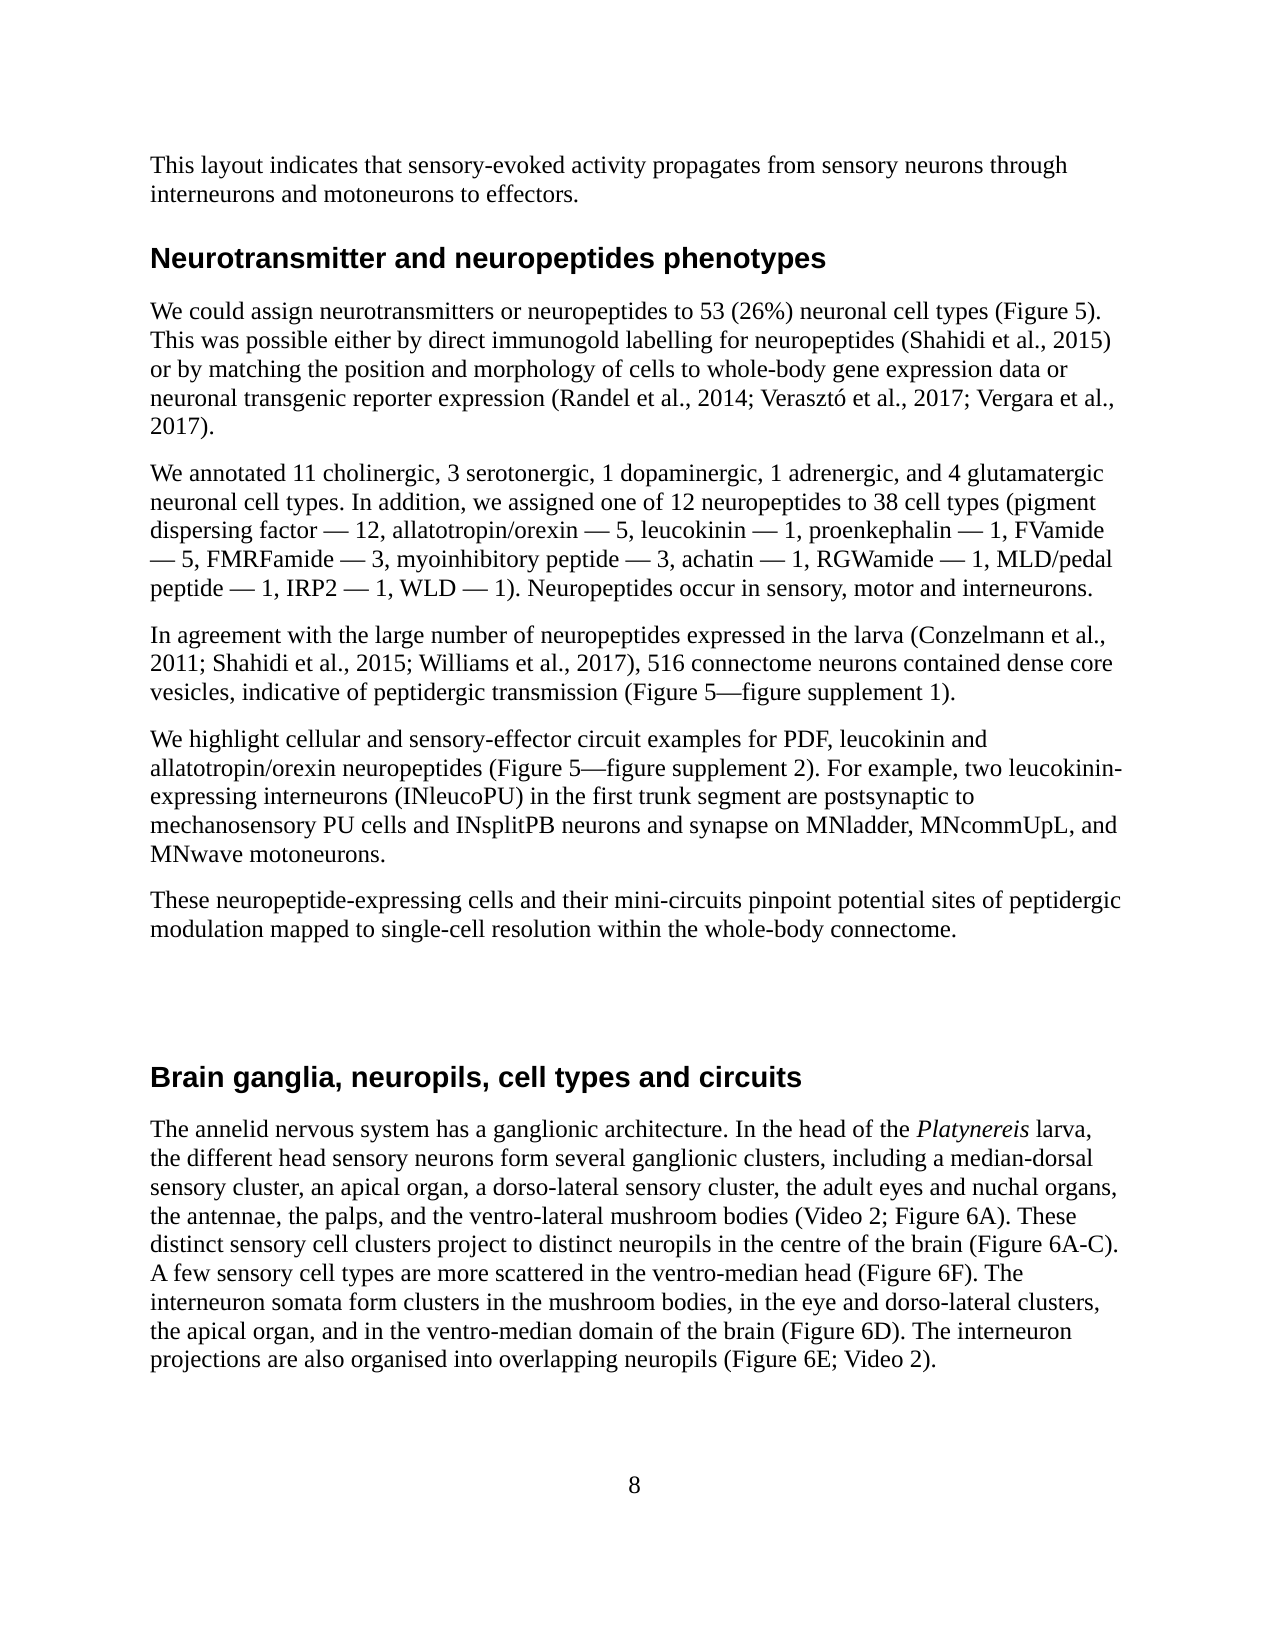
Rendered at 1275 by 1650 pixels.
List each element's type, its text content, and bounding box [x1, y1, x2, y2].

text We annotated 11 cholinergic, 3 serotonergic, 1 dopaminergic, 1 adrenergic, and 4 glutamatergic neuronal cell types. In addition, we assigned one of 12 neuropeptides to 38 cell types (pigment dispersing factor — 12, allatotropin/orexin — 5, leucokinin — 1, proenkephalin — 1, FVamide — 5, FMRFamide — 3, myoinhibitory peptide — 3, achatin — 1, RGWamide — 1, MLD/pedal peptide — 1, IRP2 — 1, WLD — 1). Neuropeptides occur in sensory, motor and interneurons. [150, 458, 1125, 602]
text In agreement with the large number of neuropeptides expressed in the larva (Conzelmann et al., 2011; Shahidi et al., 2015; Williams et al., 2017), 516 connectome neurons contained dense core vesicles, indicative of peptidergic transmission (Figure 5—figure supplement 1). [150, 620, 1125, 706]
subtitle Brain ganglia, neuropils, cell types and circuits [150, 1059, 1125, 1093]
text These neuropeptide-expressing cells and their mini-circuits pinpoint potential sites of peptidergic modulation mapped to single-cell resolution within the whole-body connectome. [150, 886, 1125, 943]
text This layout indicates that sensory-evoked activity propagates from sensory neurons through interneurons and motoneurons to effectors. [150, 150, 1125, 207]
subtitle Neurotransmitter and neuropeptides phenotypes [150, 241, 1125, 275]
text We highlight cellular and sensory-effector circuit examples for PDF, leucokinin and allatotropin/orexin neuropeptides (Figure 5—figure supplement 2). For example, two leucokinin-expressing interneurons (INleucoPU) in the first trunk segment are postsynaptic to mechanosensory PU cells and INsplitPB neurons and synapse on MNladder, MNcommUpL, and MNwave motoneurons. [150, 724, 1125, 868]
text The annelid nervous system has a ganglionic architecture. In the head of the Platynereis larva, the different head sensory neurons form several ganglionic clusters, including a median-dorsal sensory cluster, an apical organ, a dorso-lateral sensory cluster, the adult eyes and nuchal organs, the antennae, the palps, and the ventro-lateral mushroom bodies (Video 2; Figure 6A). These distinct sensory cell clusters project to distinct neuropils in the centre of the brain (Figure 6A-C). A few sensory cell types are more scattered in the ventro-median head (Figure 6F). The interneuron somata form clusters in the mushroom bodies, in the eye and dorso-lateral clusters, the apical organ, and in the ventro-median domain of the brain (Figure 6D). The interneuron projections are also organised into overlapping neuropils (Figure 6E; Video 2). [150, 1114, 1125, 1373]
text We could assign neurotransmitters or neuropeptides to 53 (26%) neuronal cell types (Figure 5). This was possible either by direct immunogold labelling for neuropeptides (Shahidi et al., 2015) or by matching the position and morphology of cells to whole-body gene expression data or neuronal transgenic reporter expression (Randel et al., 2014; Verasztó et al., 2017; Vergara et al., 2017). [150, 296, 1125, 440]
